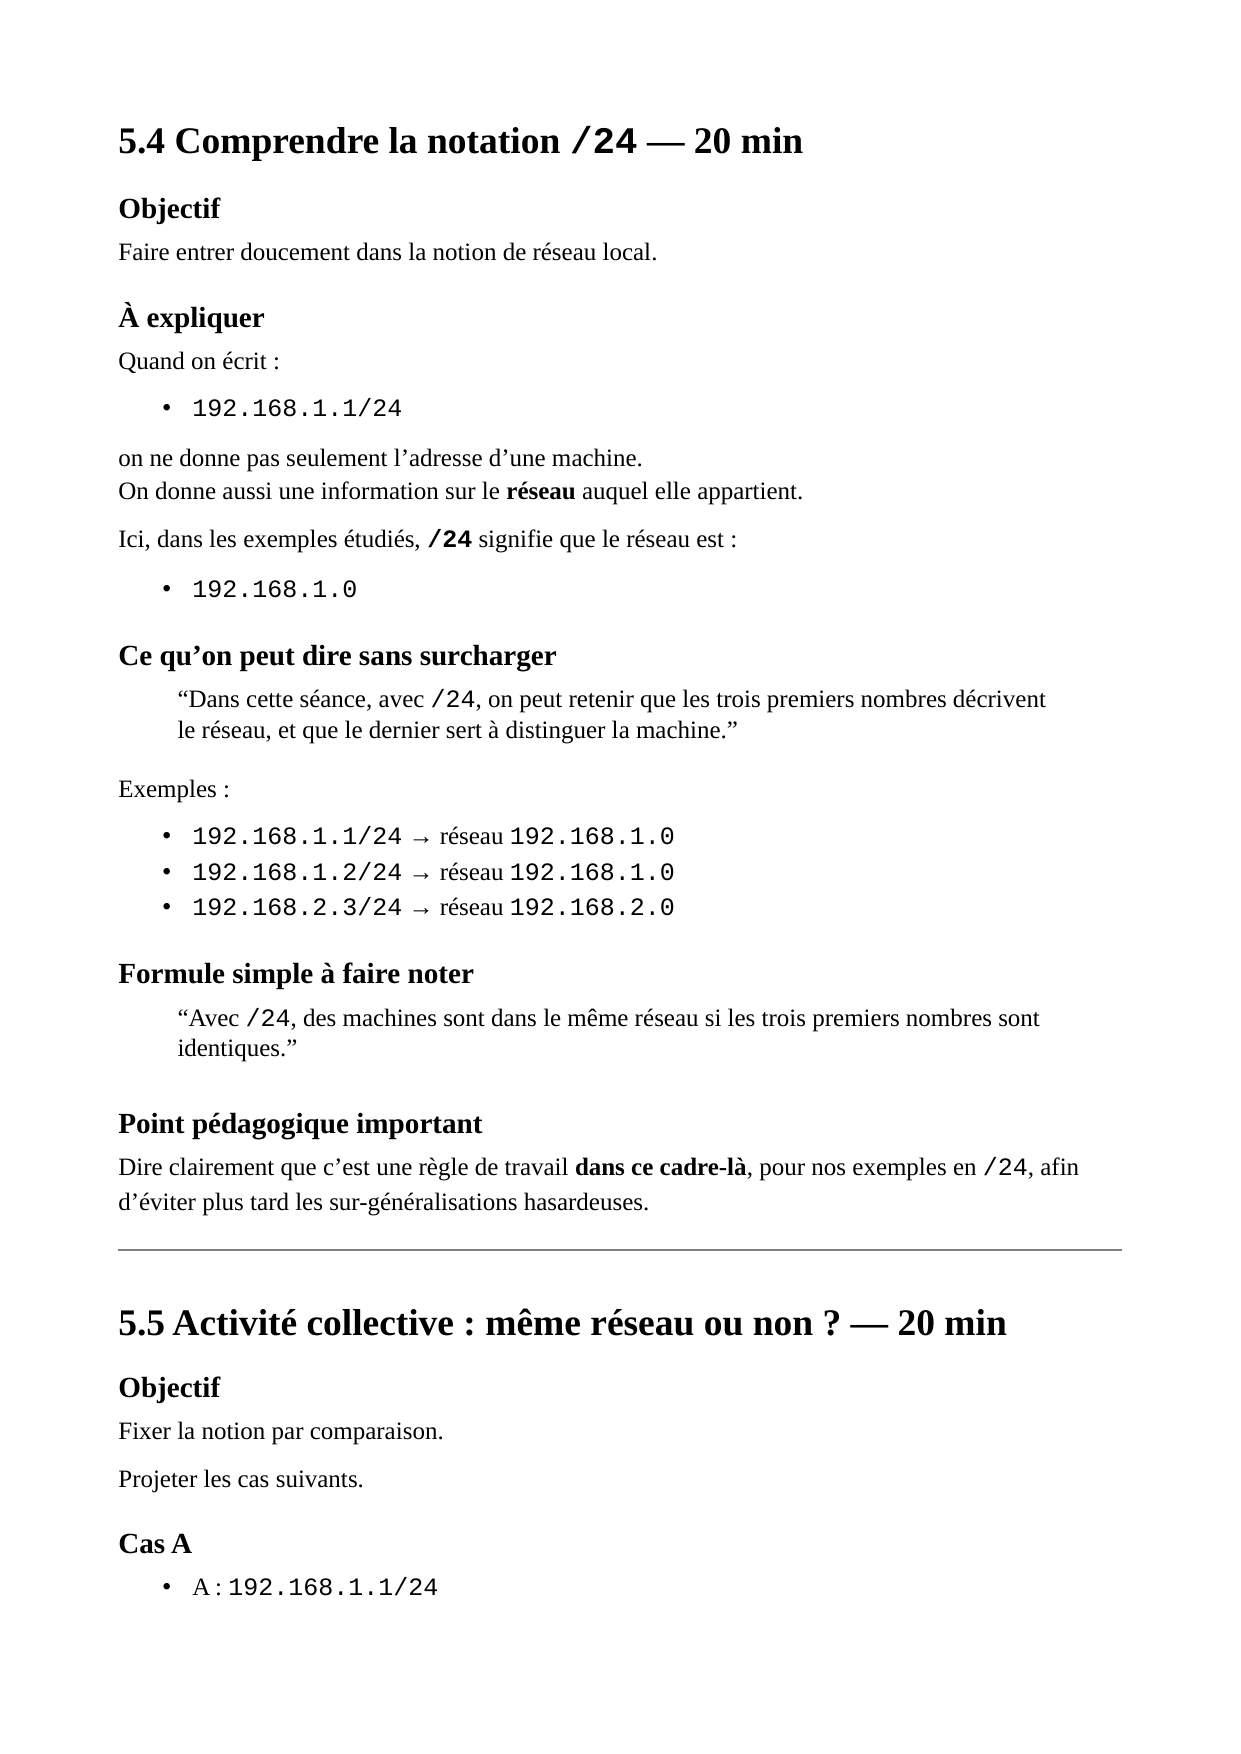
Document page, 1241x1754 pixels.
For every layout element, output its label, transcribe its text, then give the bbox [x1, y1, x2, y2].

subtitle Objectif [118, 191, 1122, 225]
subtitle Point pédagogique important [118, 1106, 1122, 1140]
list 192.168.1.0 [162, 574, 1122, 605]
text Dire clairement que c’est une règle de travail dans ce cadre-là, pour nos exemples en /24, afin d’éviter plus tard les sur-généralisations hasardeuses. [118, 1152, 1122, 1216]
text Exemples : [118, 774, 1122, 802]
text Fixer la notion par comparaison. [118, 1416, 1122, 1445]
list 192.168.1.1/24 → réseau 192.168.1.0 [162, 821, 1122, 852]
subtitle 5.5 Activité collective : même réseau ou non ? — 20 min [118, 1300, 1122, 1343]
list 192.168.2.3/24 → réseau 192.168.2.0 [162, 892, 1122, 923]
list A : 192.168.1.1/24 [162, 1572, 1122, 1603]
text Quand on écrit : [118, 346, 1122, 374]
text Ici, dans les exemples étudiés, /24 signifie que le réseau est : [118, 524, 1122, 555]
text Projeter les cas suivants. [118, 1464, 1122, 1493]
subtitle Formule simple à faire noter [118, 957, 1122, 990]
subtitle Cas A [118, 1526, 1122, 1560]
subtitle À expliquer [118, 300, 1122, 333]
text “Avec /24, des machines sont dans le même réseau si les trois premiers nombres sont identiques.” [177, 1003, 1063, 1062]
text “Dans cette séance, avec /24, on peut retenir que les trois premiers nombres décrivent le réseau, et que le dernier sert à distinguer la machine.” [177, 684, 1063, 744]
text Faire entrer doucement dans la notion de réseau local. [118, 237, 1122, 266]
subtitle Objectif [118, 1370, 1122, 1404]
subtitle 5.4 Comprendre la notation /24 — 20 min [118, 118, 1122, 164]
subtitle Ce qu’on peut dire sans surcharger [118, 638, 1122, 672]
text on ne donne pas seulement l’adresse d’une machine. On donne aussi une information sur le réseau auquel elle appartient. [118, 443, 1122, 505]
list 192.168.1.2/24 → réseau 192.168.1.0 [162, 857, 1122, 887]
list 192.168.1.1/24 [162, 393, 1122, 424]
